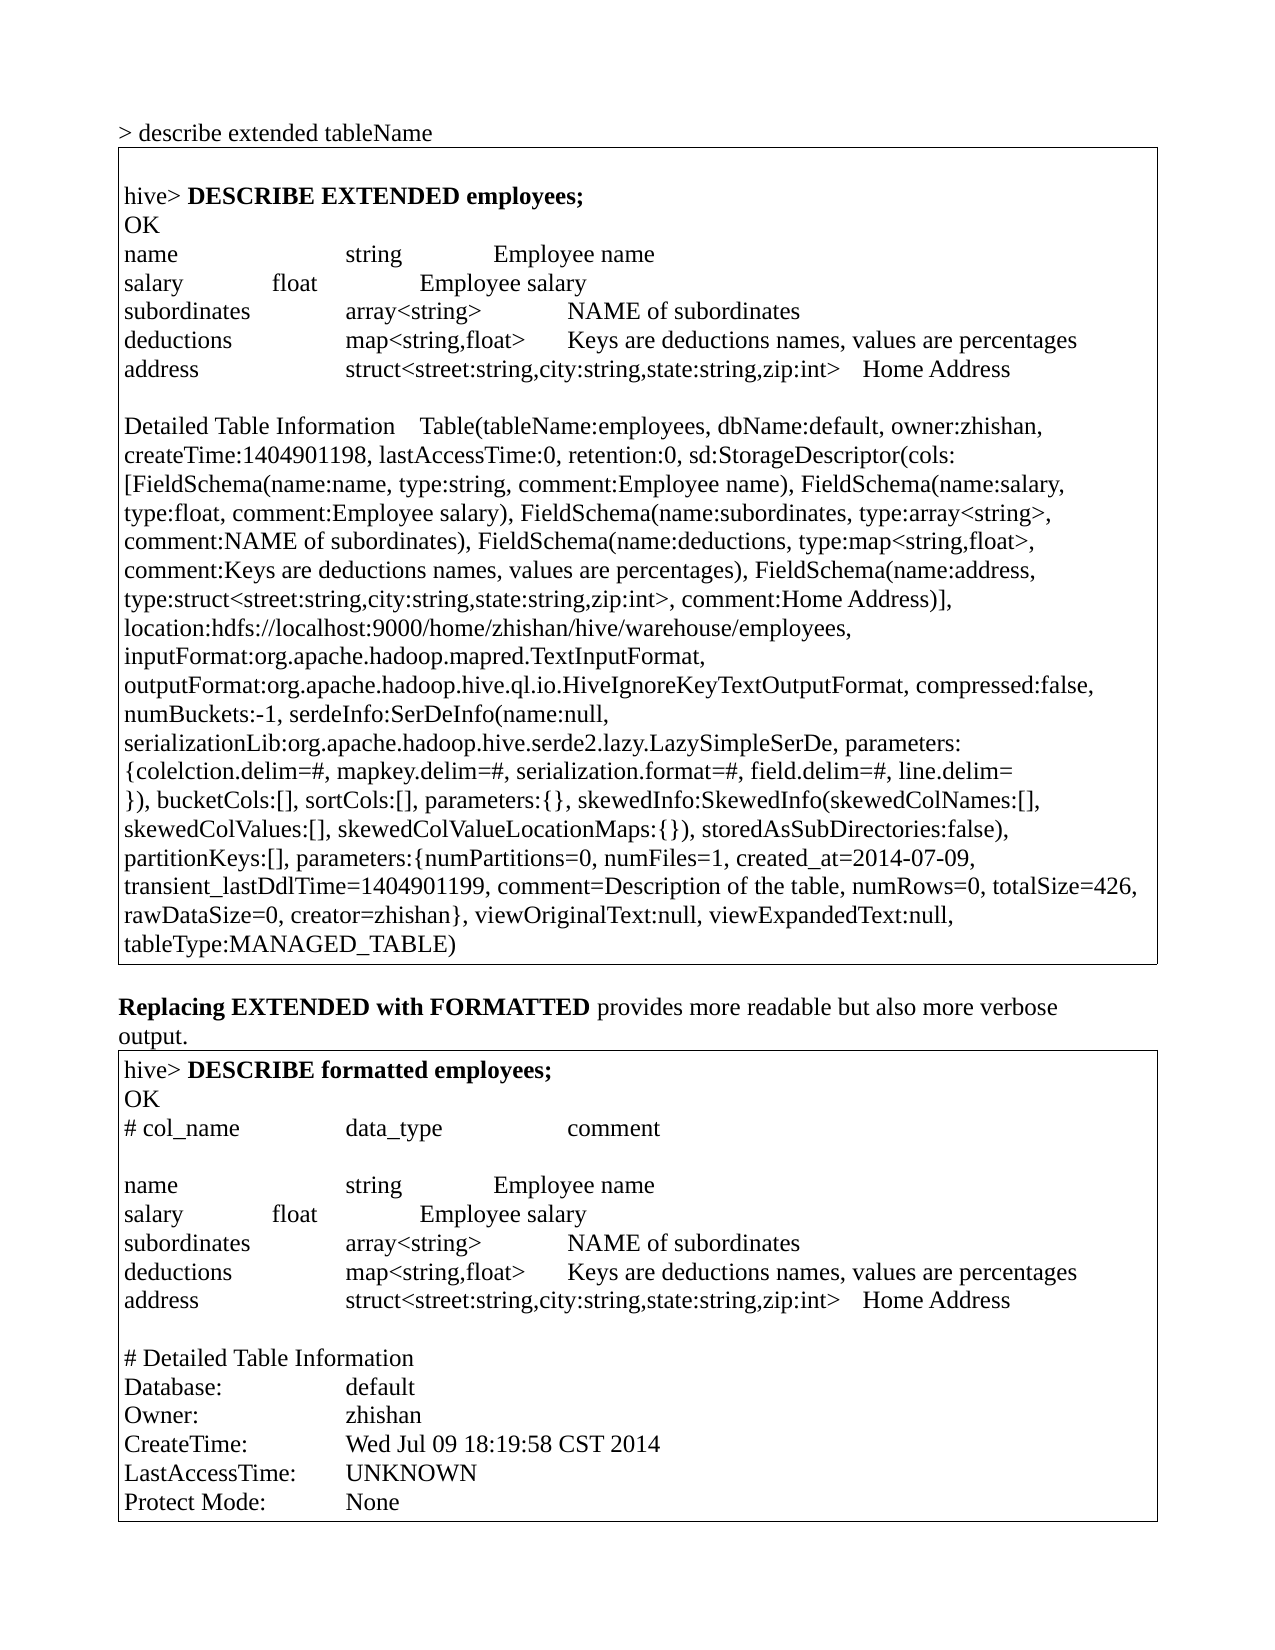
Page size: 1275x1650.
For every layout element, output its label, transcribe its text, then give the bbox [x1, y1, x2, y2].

text Replacing EXTENDED with FORMATTED provides more readable but also more verbose [118, 992, 1157, 1021]
text output. [118, 1021, 1157, 1050]
table_header hive> DESCRIBE EXTENDED employees; OK name string Employee name salary float Employee salary subordinates array<string> NAME of subordinates deductions map<string,float> Keys are deductions names, values are percentages address struct<street:string,city:string,state:string,zip:int> Home Address Detailed Table Information Table(tableName:employees, dbName:default, owner:zhishan, createTime:1404901198, lastAccessTime:0, retention:0, sd:StorageDescriptor(cols:[FieldSchema(name:name, type:string, comment:Employee name), FieldSchema(name:salary, type:float, comment:Employee salary), FieldSchema(name:subordinates, type:array<string>, comment:NAME of subordinates), FieldSchema(name:deductions, type:map<string,float>, comment:Keys are deductions names, values are percentages), FieldSchema(name:address, type:struct<street:string,city:string,state:string,zip:int>, comment:Home Address)], location:hdfs://localhost:9000/home/zhishan/hive/warehouse/employees, inputFormat:org.apache.hadoop.mapred.TextInputFormat, outputFormat:org.apache.hadoop.hive.ql.io.HiveIgnoreKeyTextOutputFormat, compressed:false, numBuckets:-1, serdeInfo:SerDeInfo(name:null, serializationLib:org.apache.hadoop.hive.serde2.lazy.LazySimpleSerDe, parameters:{colelction.delim=#, mapkey.delim=#, serialization.format=#, field.delim=#, line.delim= }), bucketCols:[], sortCols:[], parameters:{}, skewedInfo:SkewedInfo(skewedColNames:[], skewedColValues:[], skewedColValueLocationMaps:{}), storedAsSubDirectories:false), partitionKeys:[], parameters:{numPartitions=0, numFiles=1, created_at=2014-07-09, transient_lastDdlTime=1404901199, comment=Description of the table, numRows=0, totalSize=426, rawDataSize=0, creator=zhishan}, viewOriginalText:null, viewExpandedText:null, tableType:MANAGED_TABLE) [119, 148, 1157, 963]
text > describe extended tableName [118, 118, 1157, 147]
table_header hive> DESCRIBE formatted employees; OK # col_name data_type comment name string Employee name salary float Employee salary subordinates array<string> NAME of subordinates deductions map<string,float> Keys are deductions names, values are percentages address struct<street:string,city:string,state:string,zip:int> Home Address # Detailed Table Information Database: default Owner: zhishan CreateTime: Wed Jul 09 18:19:58 CST 2014 LastAccessTime: UNKNOWN Protect Mode: None [119, 1051, 1157, 1521]
